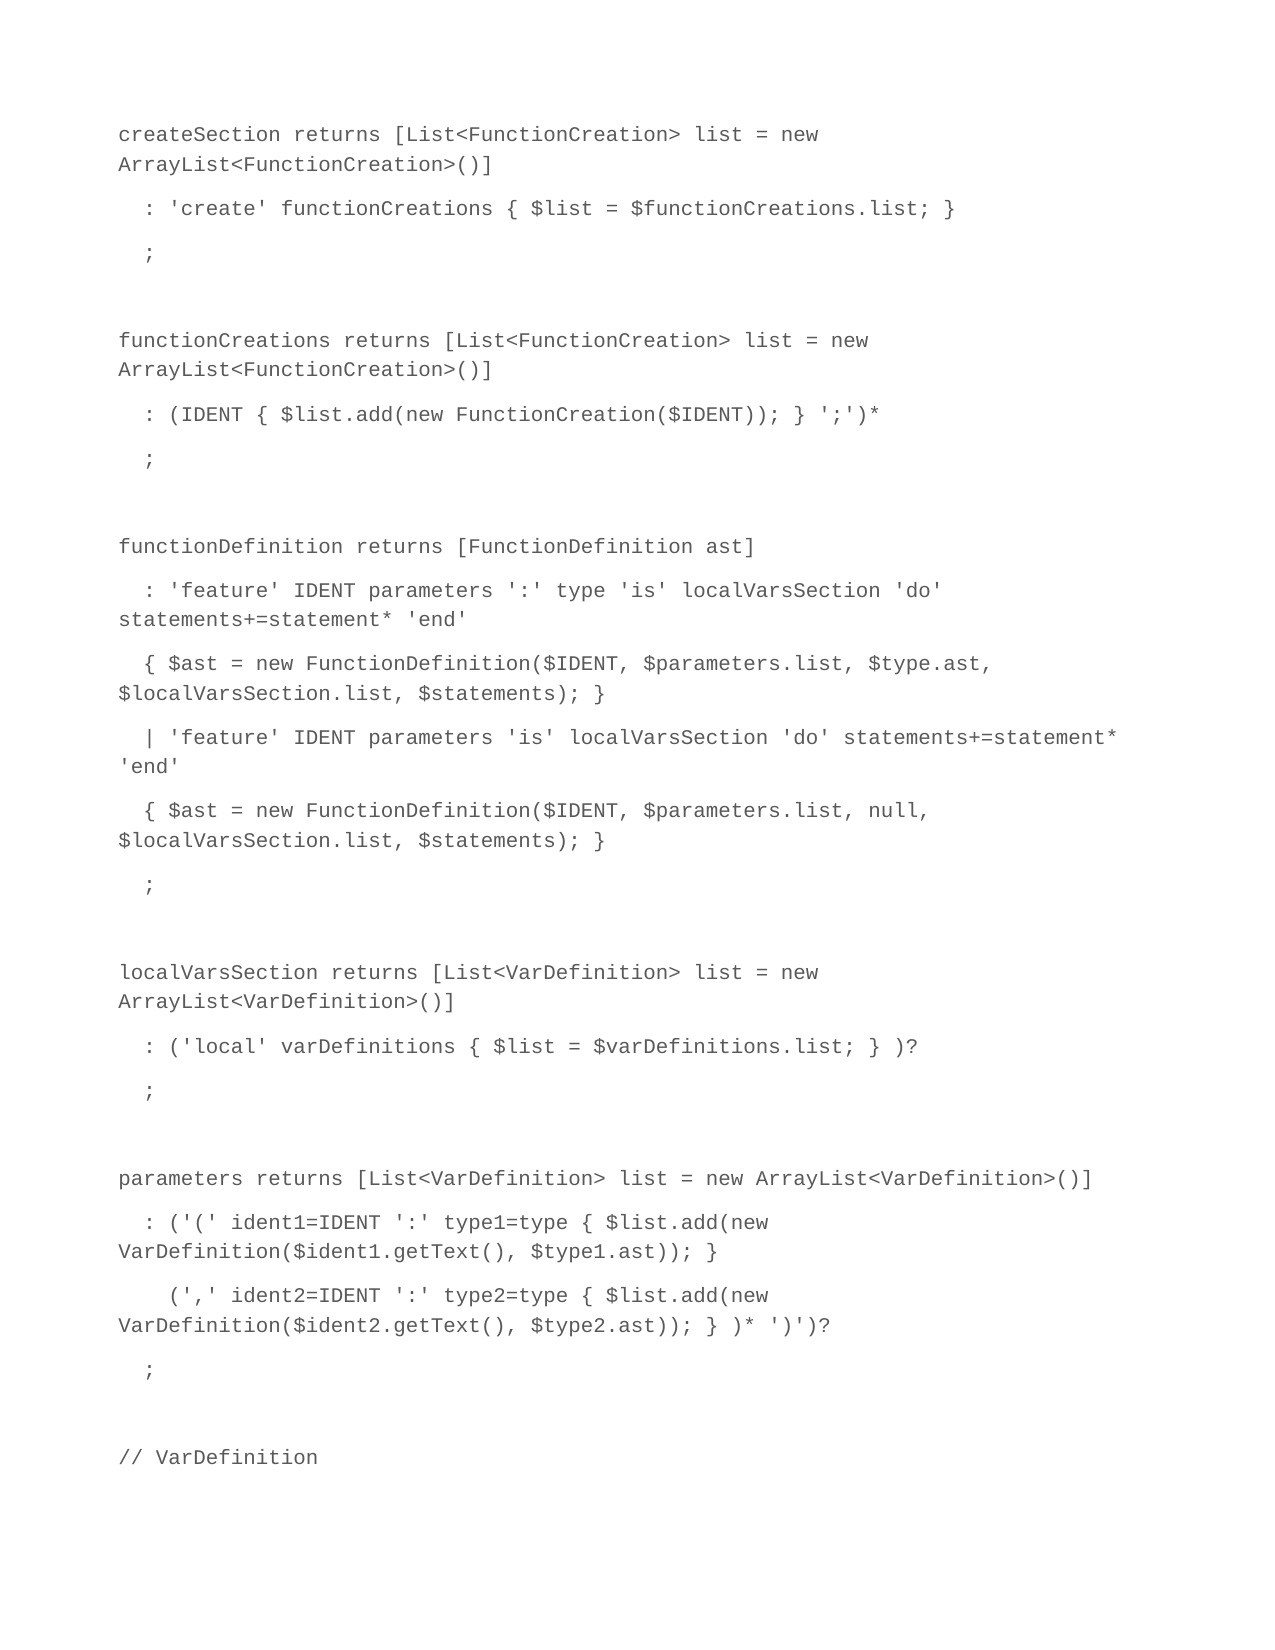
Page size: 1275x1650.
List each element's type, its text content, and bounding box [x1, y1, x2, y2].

text : 'create' functionCreations { $list = $functionCreations.list; } [118, 192, 1157, 221]
text ; [118, 1073, 1157, 1103]
text { $ast = new FunctionDefinition($IDENT, $parameters.list, $type.ast, $localVarsSection.list, $statements); } [118, 647, 1157, 706]
text parameters returns [List<VarDefinition> list = new ArrayList<VarDefinition>()] [118, 1162, 1157, 1191]
text localVarsSection returns [List<VarDefinition> list = new ArrayList<VarDefinition>()] [118, 956, 1157, 1015]
text createSection returns [List<FunctionCreation> list = new ArrayList<FunctionCreation>()] [118, 118, 1157, 177]
text functionDefinition returns [FunctionDefinition ast] [118, 529, 1157, 559]
text (',' ident2=IDENT ':' type2=type { $list.add(new VarDefinition($ident2.getText(), $type2.ast)); } )* ')')? [118, 1279, 1157, 1338]
text ; [118, 868, 1157, 897]
text { $ast = new FunctionDefinition($IDENT, $parameters.list, null, $localVarsSection.list, $statements); } [118, 794, 1157, 853]
text | 'feature' IDENT parameters 'is' localVarsSection 'do' statements+=statement* 'end' [118, 721, 1157, 780]
text ; [118, 441, 1157, 471]
text : ('(' ident1=IDENT ':' type1=type { $list.add(new VarDefinition($ident1.getText(), $type1.ast)); } [118, 1206, 1157, 1265]
text functionCreations returns [List<FunctionCreation> list = new ArrayList<FunctionCreation>()] [118, 324, 1157, 383]
text ; [118, 1353, 1157, 1382]
text : ('local' varDefinitions { $list = $varDefinitions.list; } )? [118, 1029, 1157, 1059]
text ; [118, 236, 1157, 265]
text : (IDENT { $list.add(new FunctionCreation($IDENT)); } ';')* [118, 397, 1157, 427]
text : 'feature' IDENT parameters ':' type 'is' localVarsSection 'do' statements+=statement* 'end' [118, 574, 1157, 633]
text // VarDefinition [118, 1441, 1157, 1470]
